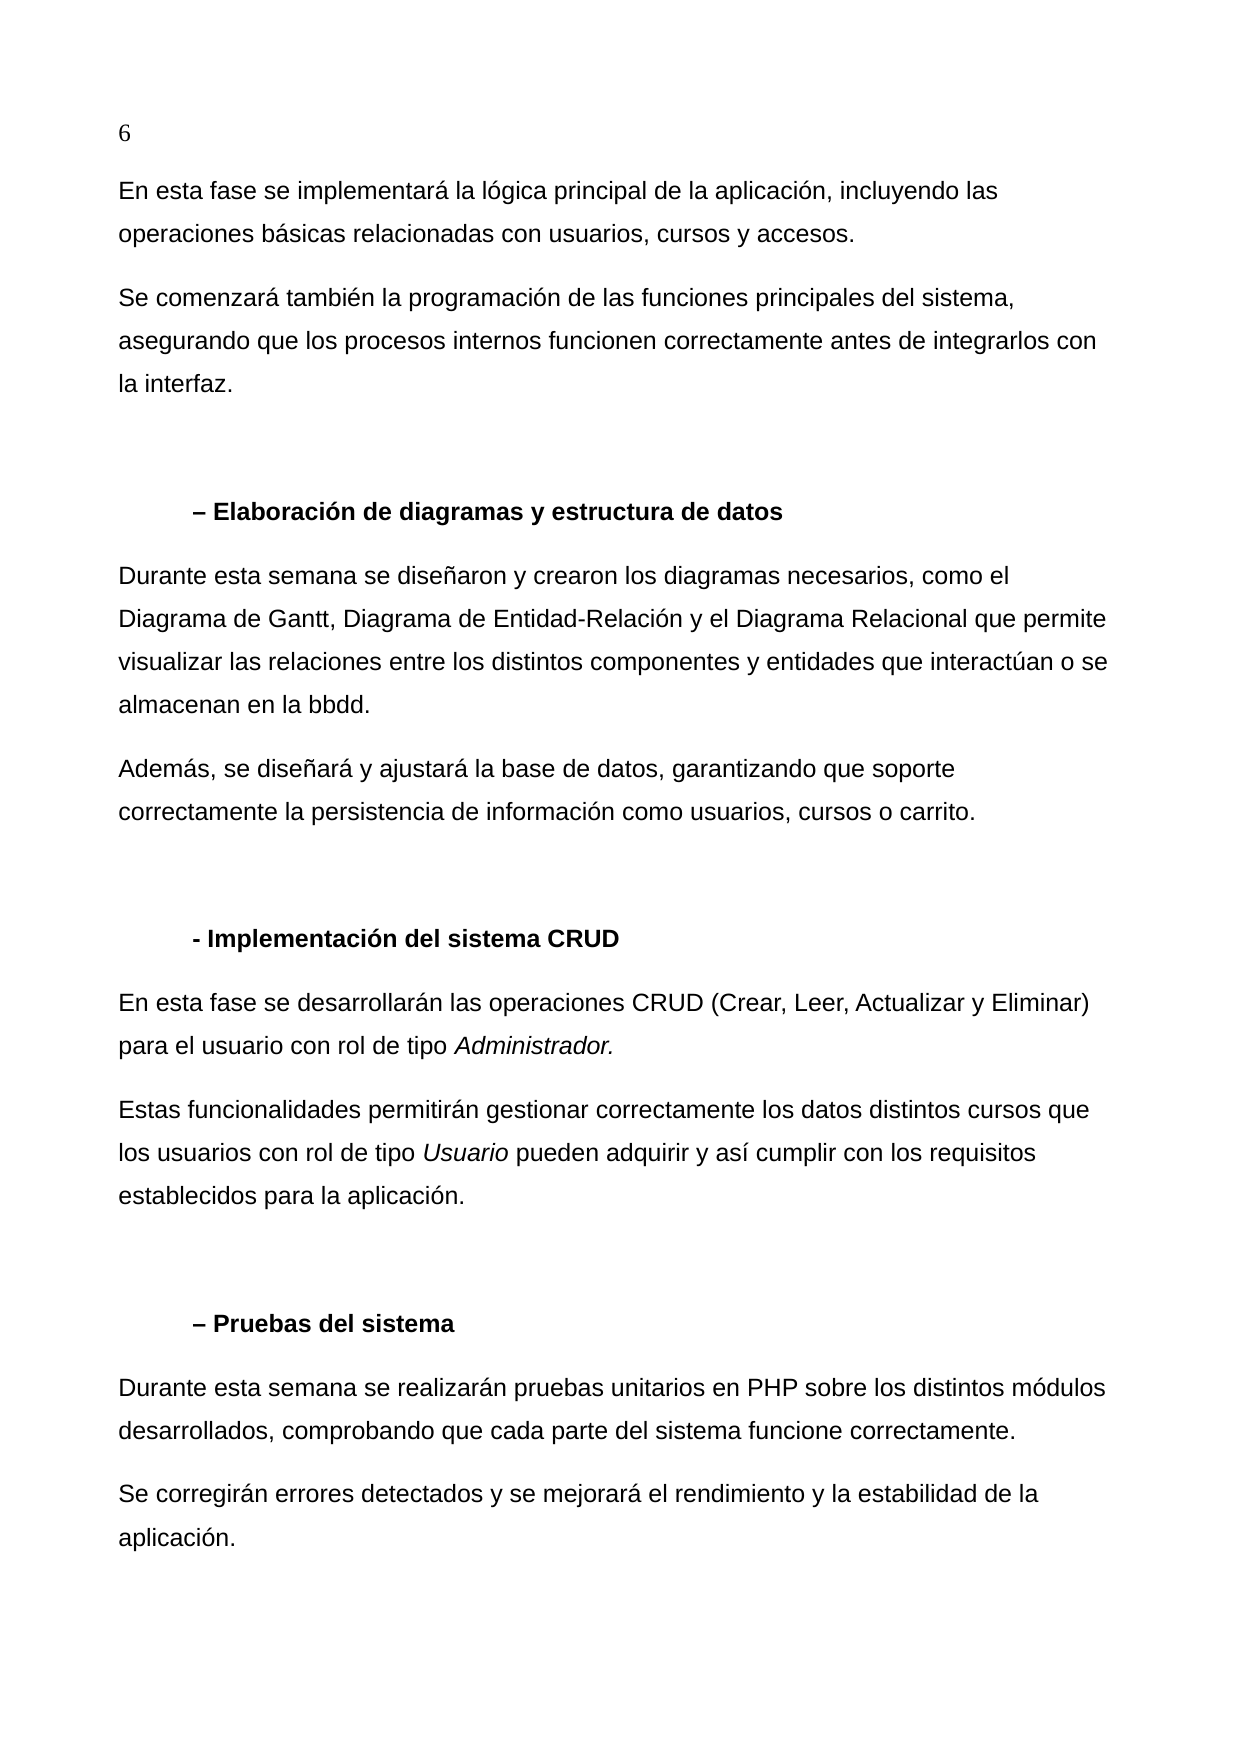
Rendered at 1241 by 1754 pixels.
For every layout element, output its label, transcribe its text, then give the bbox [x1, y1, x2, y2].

text En esta fase se implementará la lógica principal de la aplicación, incluyendo las operaciones básicas relacionadas con usuarios, cursos y accesos. [118, 176, 1122, 248]
text – Elaboración de diagramas y estructura de datos [118, 497, 1122, 526]
text En esta fase se desarrollarán las operaciones CRUD (Crear, Leer, Actualizar y Eliminar) para el usuario con rol de tipo Administrador. [118, 988, 1122, 1060]
text – Pruebas del sistema [118, 1309, 1122, 1338]
text - Implementación del sistema CRUD [118, 924, 1122, 953]
text Además, se diseñará y ajustará la base de datos, garantizando que soporte correctamente la persistencia de información como usuarios, cursos o carrito. [118, 754, 1122, 826]
text Estas funcionalidades permitirán gestionar correctamente los datos distintos cursos que los usuarios con rol de tipo Usuario pueden adquirir y así cumplir con los requisitos establecidos para la aplicación. [118, 1095, 1122, 1210]
text Durante esta semana se diseñaron y crearon los diagramas necesarios, como el Diagrama de Gantt, Diagrama de Entidad-Relación y el Diagrama Relacional que permite visualizar las relaciones entre los distintos componentes y entidades que interactúan o se almacenan en la bbdd. [118, 561, 1122, 719]
text Durante esta semana se realizarán pruebas unitarios en PHP sobre los distintos módulos desarrollados, comprobando que cada parte del sistema funcione correctamente. [118, 1373, 1122, 1444]
text Se comenzará también la programación de las funciones principales del sistema, asegurando que los procesos internos funcionen correctamente antes de integrarlos con la interfaz. [118, 283, 1122, 398]
text Se corregirán errores detectados y se mejorará el rendimiento y la estabilidad de la aplicación. [118, 1479, 1122, 1551]
